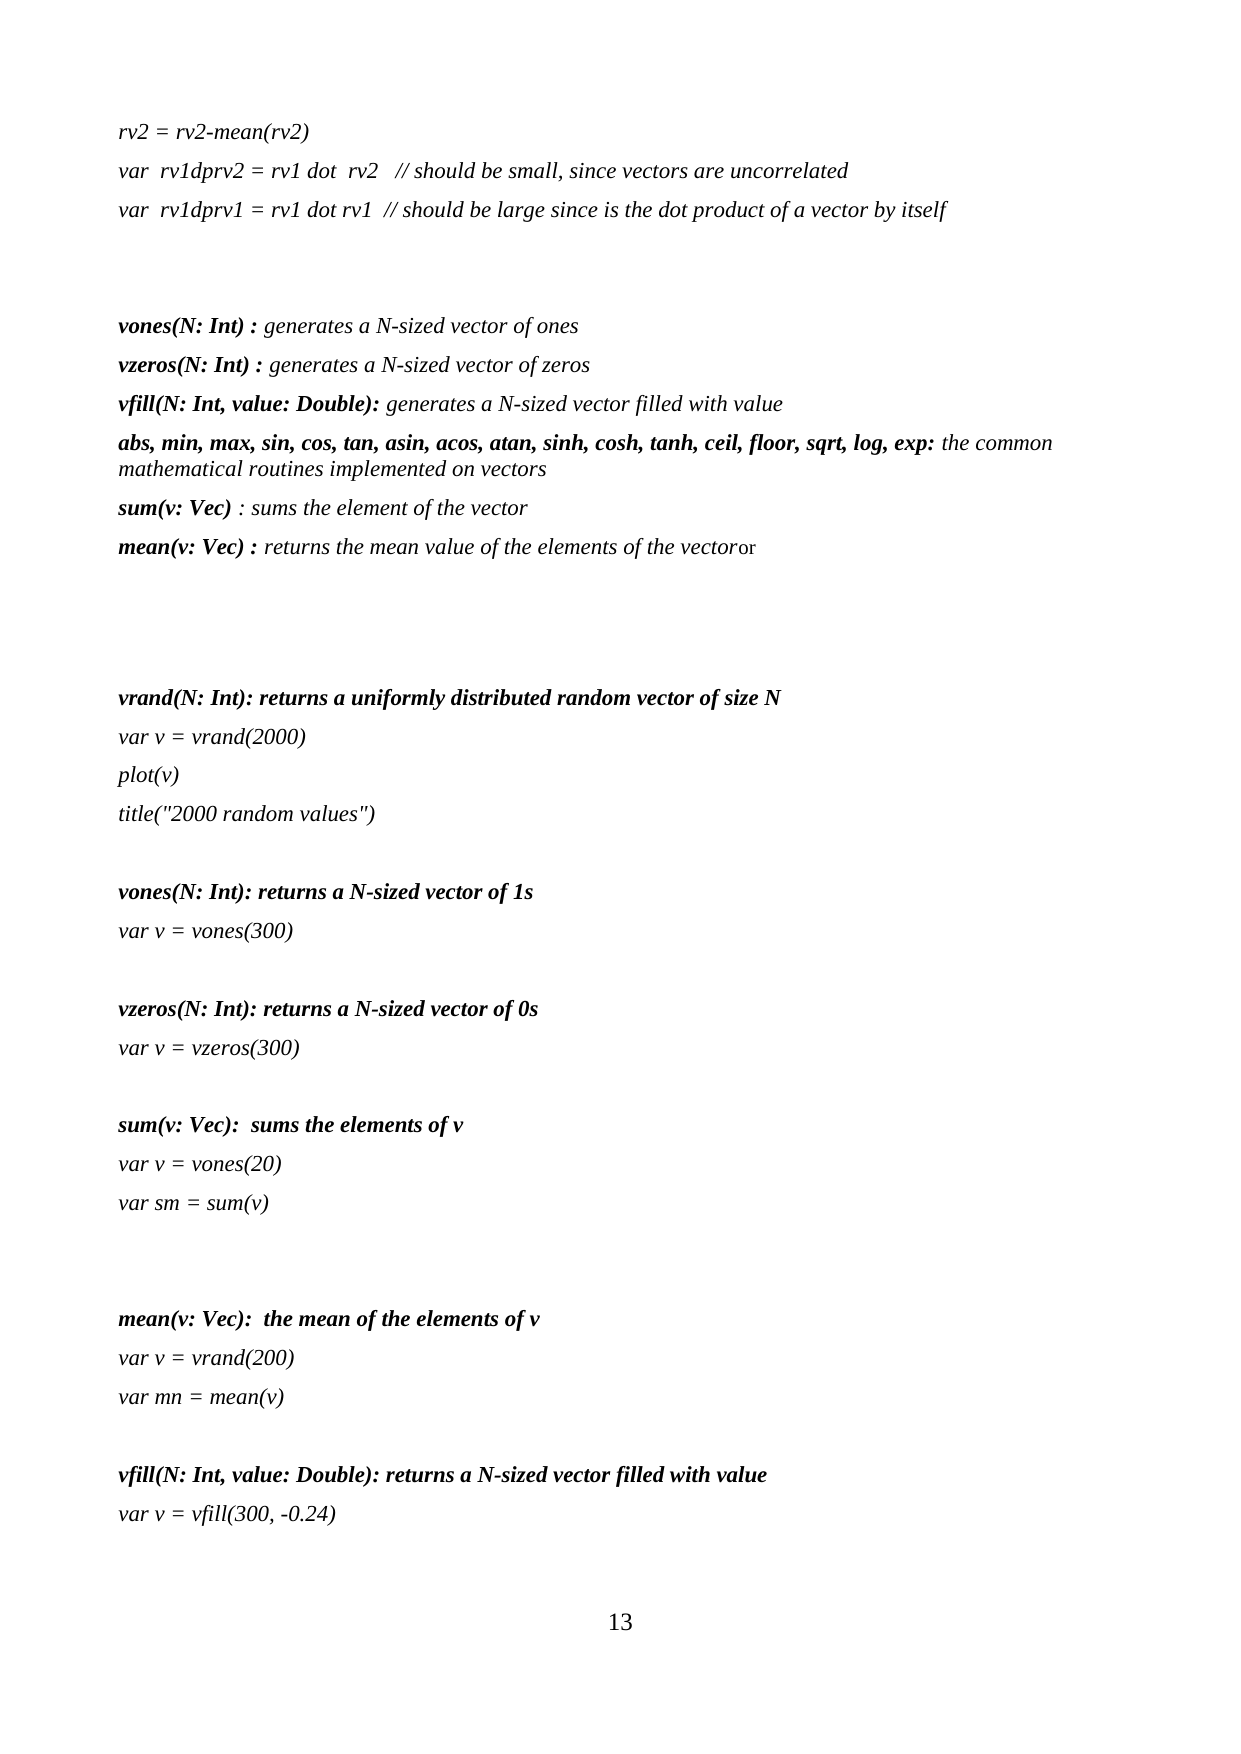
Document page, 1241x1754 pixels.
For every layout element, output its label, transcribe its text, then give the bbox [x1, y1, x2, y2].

text var v = vones(300) [118, 917, 1122, 943]
text mean(v: Vec) : returns the mean value of the elements of the vectoror [118, 533, 1122, 559]
text var sm = sum(v) [118, 1189, 1122, 1215]
text var v = vzeros(300) [118, 1033, 1122, 1060]
text var mn = mean(v) [118, 1383, 1122, 1409]
text vrand(N: Int): returns a uniformly distributed random vector of size N [118, 684, 1122, 710]
text var v = vones(20) [118, 1150, 1122, 1176]
text var v = vfill(300, -0.24) [118, 1500, 1122, 1526]
text vfill(N: Int, value: Double): generates a N-sized vector filled with value [118, 390, 1122, 416]
text plot(v) [118, 762, 1122, 788]
text vfill(N: Int, value: Double): returns a N-sized vector filled with value [118, 1461, 1122, 1487]
text var v = vrand(200) [118, 1344, 1122, 1371]
text mean(v: Vec): the mean of the elements of v [118, 1306, 1122, 1332]
text abs, min, max, sin, cos, tan, asin, acos, atan, sinh, cosh, tanh, ceil, floor, sqrt, log, exp: the common mathematical routines implemented on vectors [118, 429, 1122, 482]
text vzeros(N: Int): returns a N-sized vector of 0s [118, 995, 1122, 1021]
text rv2 = rv2-mean(rv2) [118, 118, 1122, 144]
text sum(v: Vec) : sums the element of the vector [118, 494, 1122, 521]
text var rv1dprv1 = rv1 dot rv1 // should be large since is the dot product of a vector by itself [118, 196, 1122, 222]
text var rv1dprv2 = rv1 dot rv2 // should be small, since vectors are uncorrelated [118, 157, 1122, 183]
text var v = vrand(2000) [118, 723, 1122, 749]
text title("2000 random values") [118, 800, 1122, 827]
text vones(N: Int): returns a N-sized vector of 1s [118, 878, 1122, 904]
text sum(v: Vec): sums the elements of v [118, 1111, 1122, 1138]
text vzeros(N: Int) : generates a N-sized vector of zeros [118, 351, 1122, 378]
text vones(N: Int) : generates a N-sized vector of ones [118, 312, 1122, 339]
